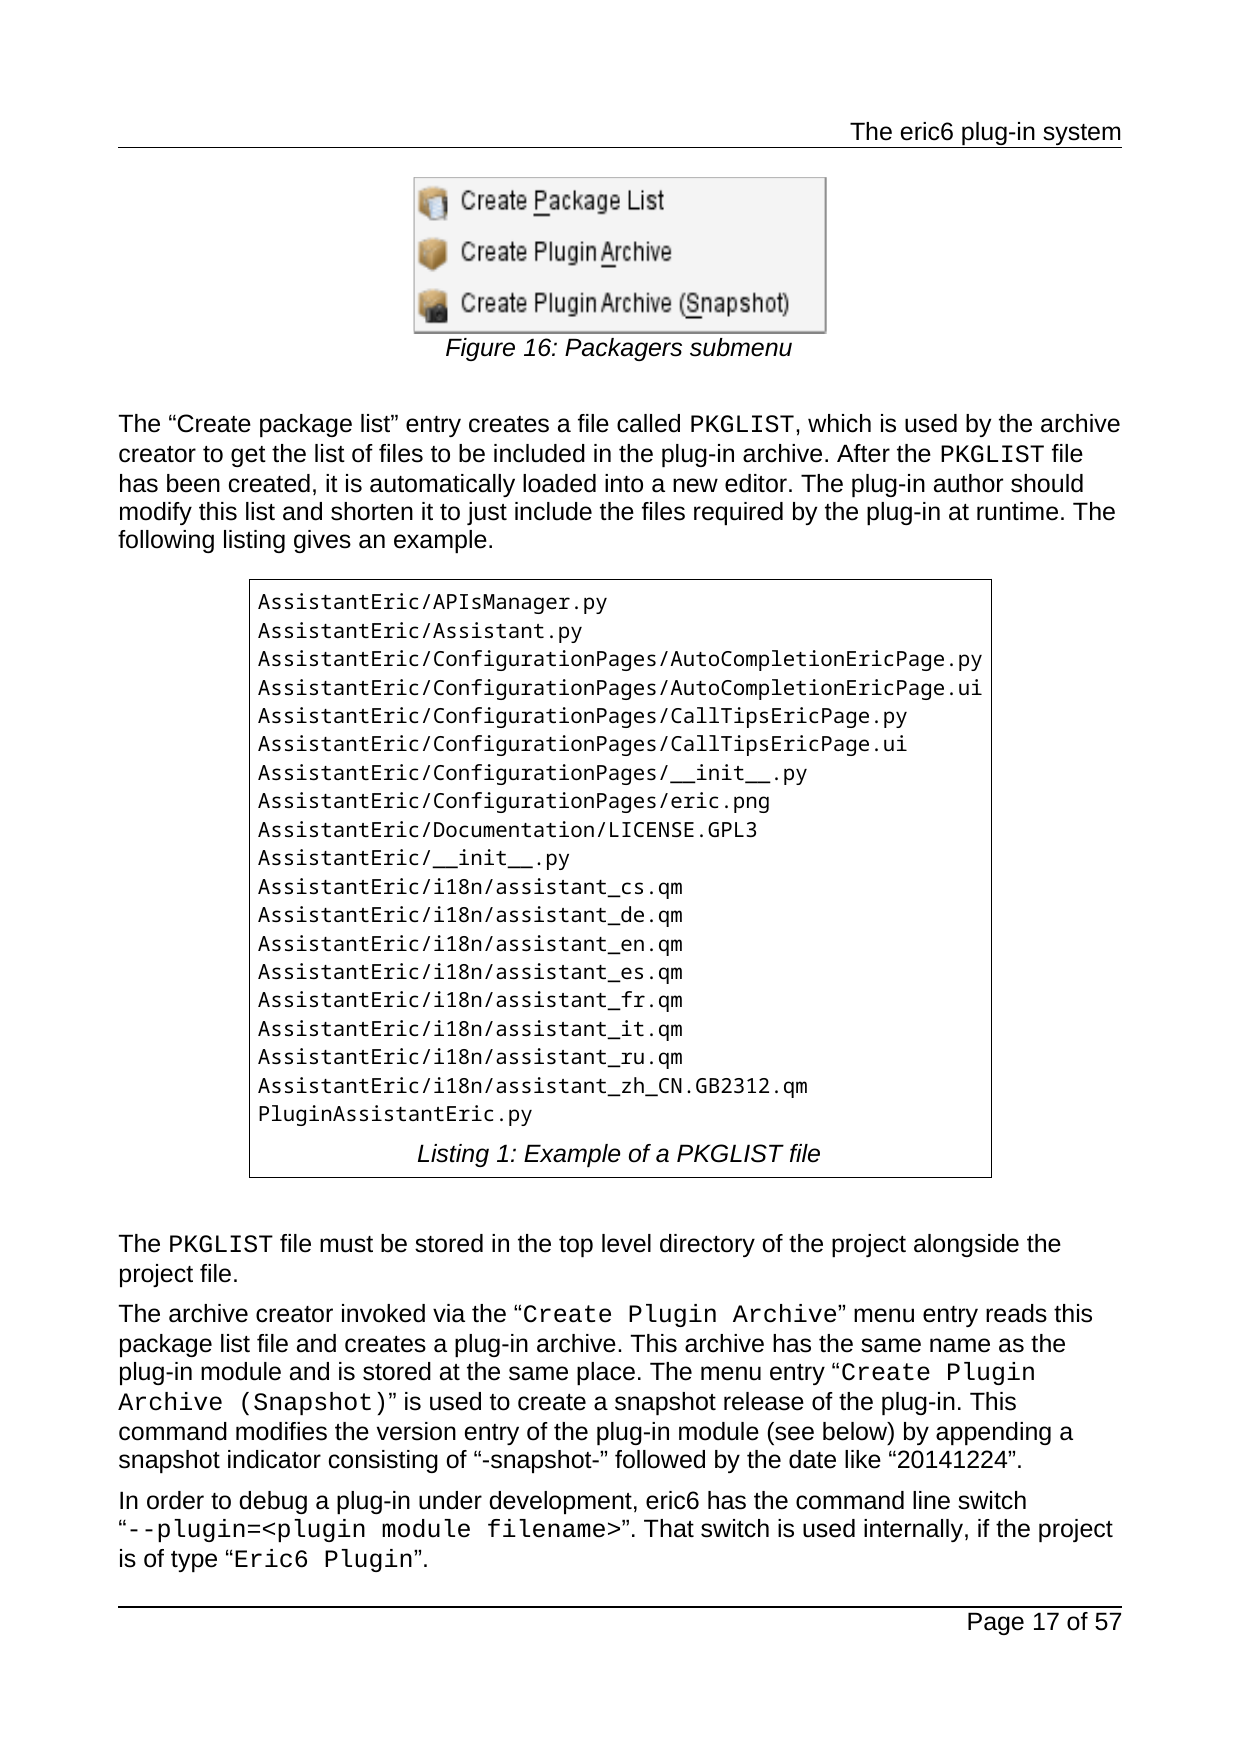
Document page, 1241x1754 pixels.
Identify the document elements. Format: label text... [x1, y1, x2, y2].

text The “Create package list” entry creates a file called PKGLIST, which is used by the archive creator to get the list of files to be included in the plug-in archive. After the PKGLIST file has been created, it is automatically loaded into a new editor. The plug-in author should modify this list and shorten it to just include the files required by the plug-in at runtime. The following listing gives an example. [118, 410, 1122, 554]
list AssistantEric/ConfigurationPages/CallTipsEricPage.ui [258, 729, 983, 758]
list AssistantEric/Documentation/LICENSE.GPL3 [258, 815, 983, 843]
text The archive creator invoked via the “Create Plugin Archive” menu entry reads this package list file and creates a plug-in archive. This archive has the same name as the plug-in module and is stored at the same place. The menu entry “Create Plugin Archive (Snapshot)” is used to create a snapshot release of the plug-in. This command modifies the version entry of the plug-in module (see below) by appending a snapshot indicator consisting of “-snapshot-” followed by the date like “20141224”. [118, 1300, 1122, 1474]
list AssistantEric/ConfigurationPages/eric.png [258, 786, 983, 815]
list AssistantEric/ConfigurationPages/AutoCompletionEricPage.py [258, 644, 983, 673]
list AssistantEric/APIsManager.py [258, 587, 983, 616]
list AssistantEric/i18n/assistant_fr.qm [258, 986, 983, 1014]
text In order to debug a plug-in under development, eric6 has the command line switch “--plugin=<plugin module filename>”. That switch is used internally, if the project is of type “Eric6 Plugin”. [118, 1486, 1122, 1574]
list PluginAssistantEric.py [258, 1099, 983, 1128]
list AssistantEric/i18n/assistant_cs.qm [258, 872, 983, 900]
list AssistantEric/ConfigurationPages/__init__.py [258, 758, 983, 786]
list Listing 1: Example of a PKGLIST file [258, 1140, 983, 1168]
list AssistantEric/ConfigurationPages/AutoCompletionEricPage.ui [258, 673, 983, 701]
list AssistantEric/i18n/assistant_zh_CN.GB2312.qm [258, 1071, 983, 1099]
list AssistantEric/i18n/assistant_en.qm [258, 929, 983, 957]
list AssistantEric/__init__.py [258, 843, 983, 872]
list AssistantEric/i18n/assistant_ru.qm [258, 1042, 983, 1071]
list AssistantEric/i18n/assistant_it.qm [258, 1014, 983, 1042]
list AssistantEric/i18n/assistant_es.qm [258, 957, 983, 986]
list AssistantEric/ConfigurationPages/CallTipsEricPage.py [258, 701, 983, 729]
text Figure 16: Packagers submenu [406, 189, 834, 361]
picture [413, 177, 827, 334]
text The PKGLIST file must be stored in the top level directory of the project alongside the project file. [118, 1229, 1122, 1287]
list AssistantEric/i18n/assistant_de.qm [258, 900, 983, 929]
list AssistantEric/Assistant.py [258, 616, 983, 644]
